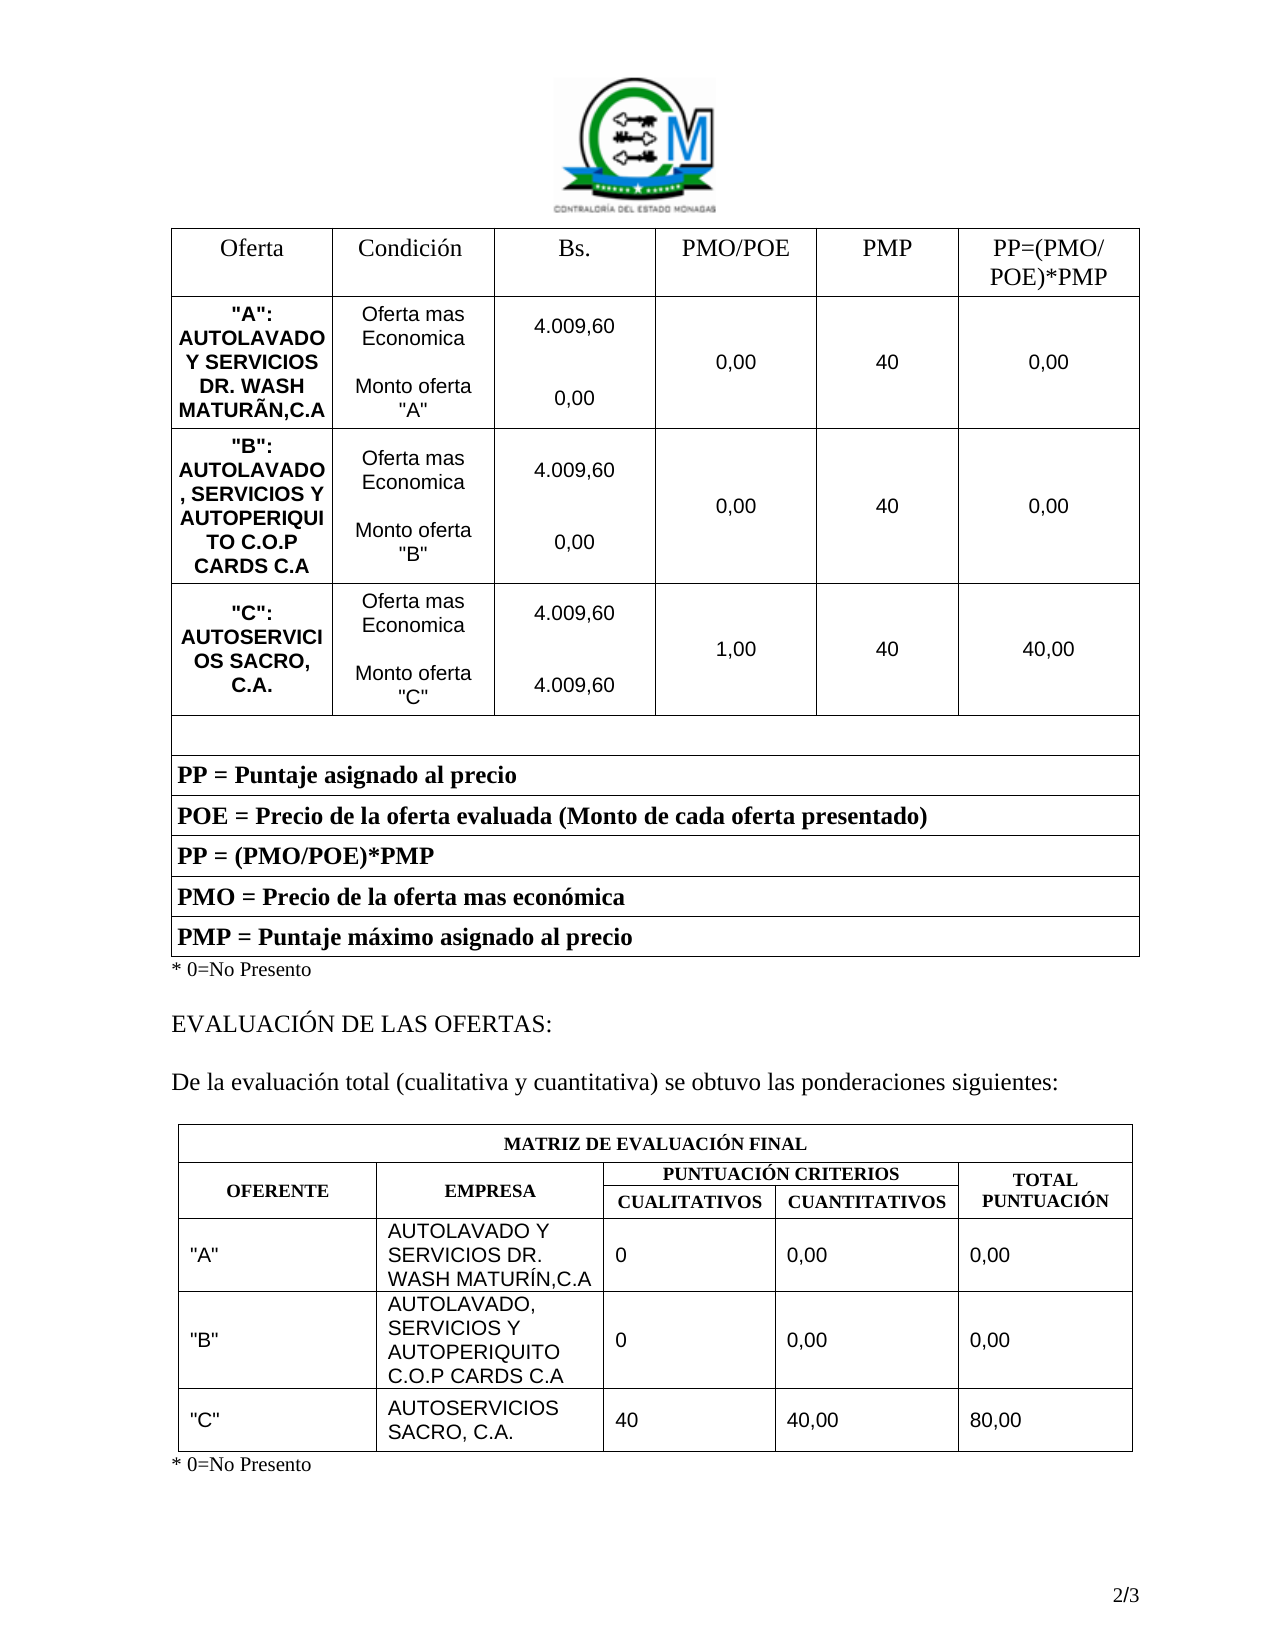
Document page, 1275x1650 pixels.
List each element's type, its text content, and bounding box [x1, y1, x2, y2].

table_cell PMO = Precio de la oferta mas económica [172, 877, 1139, 916]
table_cell 80,00 [959, 1389, 1132, 1451]
table_cell 4.009,60 0,00 [495, 297, 655, 428]
table_cell 4.009,60 0,00 [495, 429, 655, 583]
table_cell "B" [179, 1292, 376, 1387]
table_cell 40,00 [959, 584, 1139, 714]
table_cell CUALITATIVOS [604, 1186, 775, 1218]
table_cell Oferta [172, 229, 332, 296]
table_cell 0,00 [959, 1292, 1132, 1387]
table_cell TOTAL PUNTUACIÓN [959, 1163, 1132, 1218]
table_cell 1,00 [656, 584, 816, 714]
table_cell 40 [817, 429, 958, 583]
table_cell Oferta mas Economica Monto oferta "B" [333, 429, 494, 583]
text * 0=No Presento [171, 1452, 1139, 1476]
table_cell "A" [179, 1219, 376, 1291]
table_cell PUNTUACIÓN CRITERIOS [604, 1163, 958, 1185]
table_cell PMO/POE [656, 229, 816, 296]
table_cell PP = (PMO/POE)*PMP [172, 836, 1139, 876]
table_cell AUTOLAVADO, SERVICIOS Y AUTOPERIQUITO C.O.P CARDS C.A [377, 1292, 603, 1387]
table_cell 0 [604, 1292, 775, 1387]
table_cell PP = Puntaje asignado al precio [172, 756, 1139, 795]
table_cell Oferta mas Economica Monto oferta "C" [333, 584, 494, 714]
picture [551, 75, 719, 216]
table_cell PMP [817, 229, 958, 296]
table_cell POE = Precio de la oferta evaluada (Monto de cada oferta presentado) [172, 796, 1139, 835]
table_cell Oferta mas Economica Monto oferta "A" [333, 297, 494, 428]
table_cell CUANTITATIVOS [776, 1186, 958, 1218]
table_cell PP=(PMO/POE)*PMP [959, 229, 1139, 296]
table_cell 0,00 [959, 429, 1139, 583]
table_cell 4.009,60 4.009,60 [495, 584, 655, 714]
table_cell 40,00 [776, 1389, 958, 1451]
table_cell 0,00 [959, 297, 1139, 428]
table_cell 0,00 [959, 1219, 1132, 1291]
table_cell [172, 716, 1139, 755]
table_cell "C": AUTOSERVICIOS SACRO, C.A. [172, 584, 332, 714]
table_cell 40 [604, 1389, 775, 1451]
table_cell Bs. [495, 229, 655, 296]
table_cell PMP = Puntaje máximo asignado al precio [172, 917, 1139, 956]
text * 0=No Presento [171, 957, 1139, 981]
table_cell 40 [817, 584, 958, 714]
table_cell 0 [604, 1219, 775, 1291]
table_cell 40 [817, 297, 958, 428]
table_cell EMPRESA [377, 1163, 603, 1218]
table_cell 0,00 [776, 1292, 958, 1387]
table_cell AUTOSERVICIOS SACRO, C.A. [377, 1389, 603, 1451]
table_cell "C" [179, 1389, 376, 1451]
table_cell "B": AUTOLAVADO, SERVICIOS Y AUTOPERIQUITO C.O.P CARDS C.A [172, 429, 332, 583]
text EVALUACIÓN DE LAS OFERTAS: [171, 1009, 1139, 1038]
table_header MATRIZ DE EVALUACIÓN FINAL [179, 1125, 1132, 1162]
table_cell AUTOLAVADO Y SERVICIOS DR. WASH MATURÍN,C.A [377, 1219, 603, 1291]
table_cell 0,00 [656, 429, 816, 583]
table_cell Condición [333, 229, 494, 296]
table_cell 0,00 [656, 297, 816, 428]
table_cell "A": AUTOLAVADO Y SERVICIOS DR. WASH MATURÃN,C.A [172, 297, 332, 428]
text De la evaluación total (cualitativa y cuantitativa) se obtuvo las ponderaciones siguientes: [171, 1067, 1139, 1096]
table_cell 0,00 [776, 1219, 958, 1291]
table_cell OFERENTE [179, 1163, 376, 1218]
